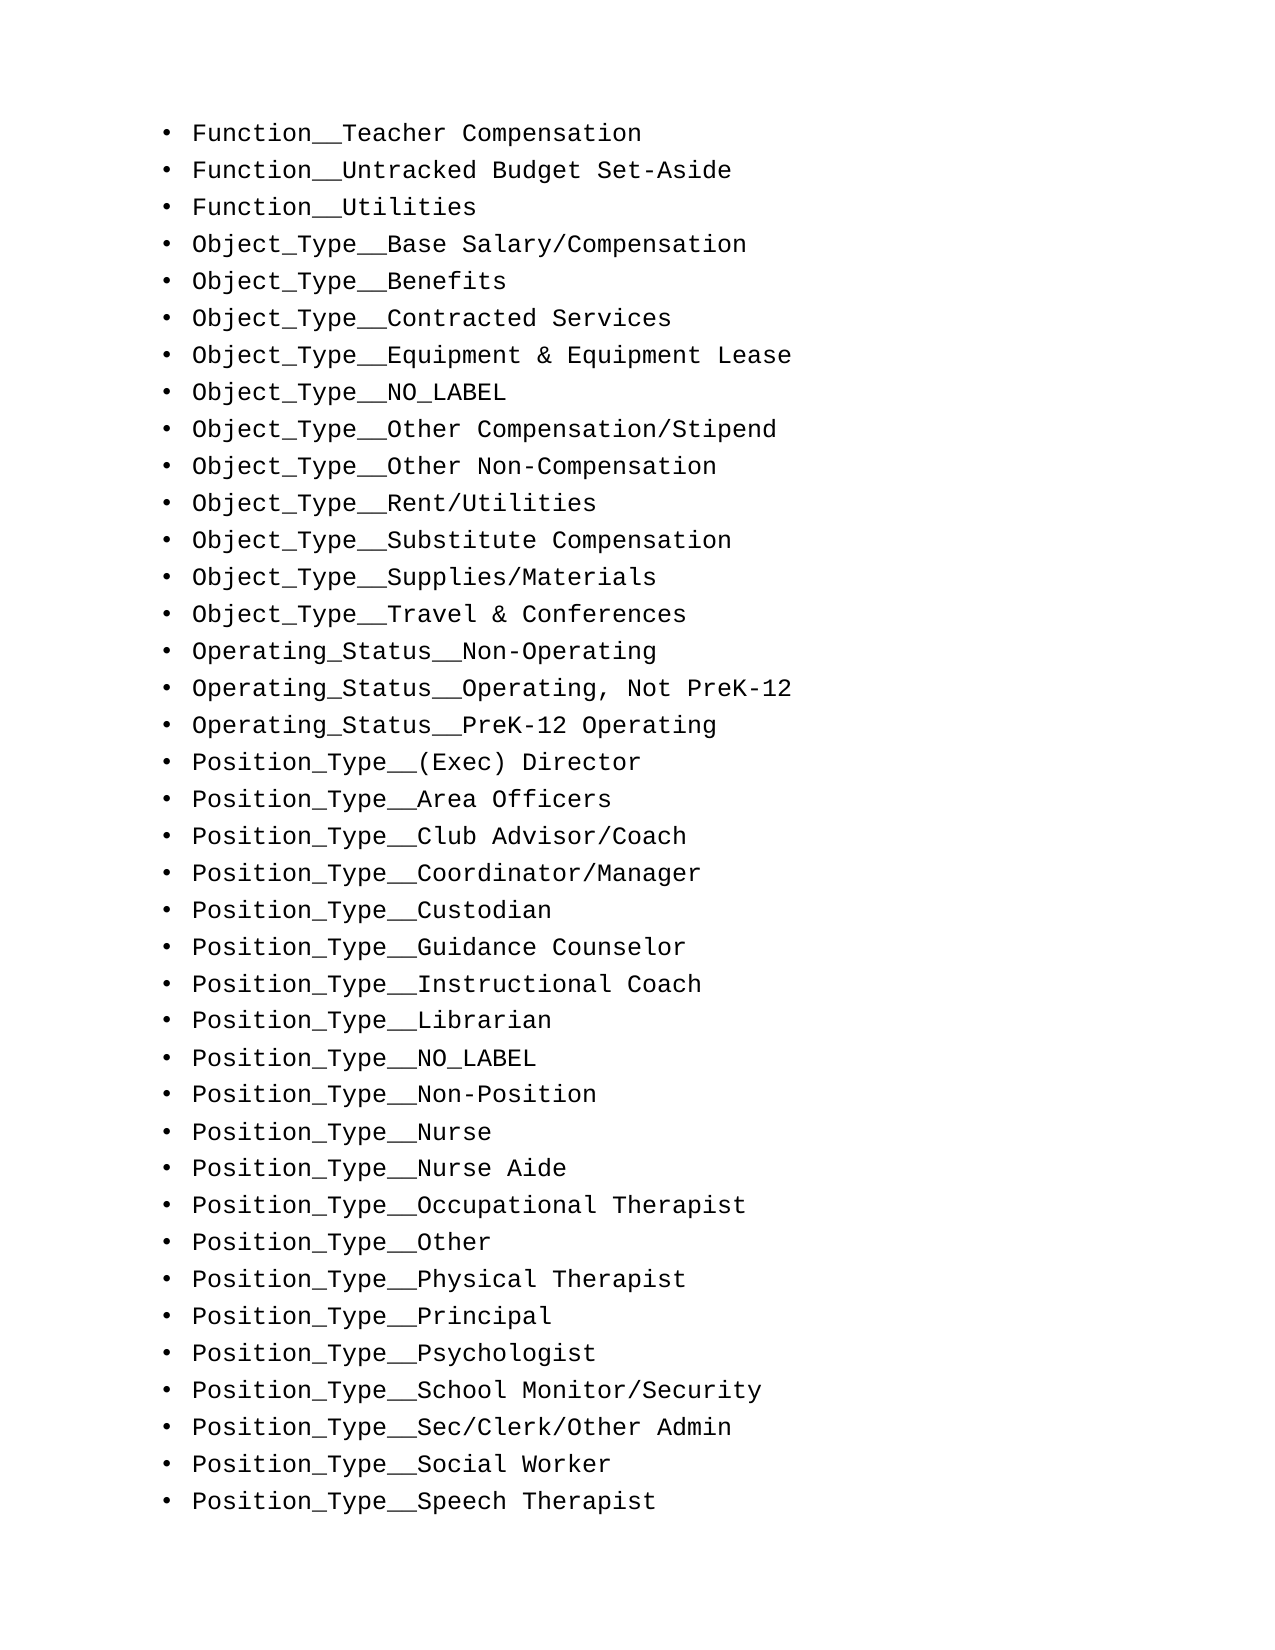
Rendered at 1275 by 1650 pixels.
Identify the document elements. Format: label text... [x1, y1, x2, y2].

list Position_Type__Club Advisor/Coach [162, 821, 1157, 852]
list Position_Type__Principal [162, 1301, 1157, 1332]
list Position_Type__Other [162, 1227, 1157, 1258]
list Object_Type__NO_LABEL [162, 377, 1157, 408]
list Object_Type__Base Salary/Compensation [162, 229, 1157, 260]
list Function__Untracked Budget Set-Aside [162, 155, 1157, 186]
list Position_Type__Nurse Aide [162, 1153, 1157, 1184]
list Position_Type__Social Worker [162, 1449, 1157, 1480]
list Position_Type__NO_LABEL [162, 1043, 1157, 1073]
list Position_Type__Non-Position [162, 1079, 1157, 1110]
list Position_Type__Occupational Therapist [162, 1191, 1157, 1221]
list Position_Type__Coordinator/Manager [162, 858, 1157, 888]
list Position_Type__Area Officers [162, 784, 1157, 814]
list Object_Type__Supplies/Materials [162, 562, 1157, 593]
list Position_Type__Instructional Coach [162, 969, 1157, 999]
list Object_Type__Travel & Conferences [162, 599, 1157, 630]
list Position_Type__Sec/Clerk/Other Admin [162, 1412, 1157, 1443]
list Operating_Status__Operating, Not PreK-12 [162, 673, 1157, 704]
list Position_Type__Librarian [162, 1006, 1157, 1036]
list Function__Utilities [162, 192, 1157, 223]
list Position_Type__School Monitor/Security [162, 1375, 1157, 1406]
list Position_Type__Custodian [162, 895, 1157, 926]
list Position_Type__Physical Therapist [162, 1264, 1157, 1295]
list Object_Type__Equipment & Equipment Lease [162, 340, 1157, 371]
list Object_Type__Other Non-Compensation [162, 451, 1157, 482]
list Function__Teacher Compensation [162, 118, 1157, 149]
list Object_Type__Benefits [162, 266, 1157, 297]
list Object_Type__Rent/Utilities [162, 488, 1157, 519]
list Position_Type__Psychologist [162, 1338, 1157, 1369]
list Position_Type__Guidance Counselor [162, 932, 1157, 962]
list Object_Type__Substitute Compensation [162, 525, 1157, 556]
list Object_Type__Other Compensation/Stipend [162, 414, 1157, 445]
list Position_Type__(Exec) Director [162, 747, 1157, 778]
list Position_Type__Speech Therapist [162, 1486, 1157, 1517]
list Operating_Status__PreK-12 Operating [162, 710, 1157, 741]
list Object_Type__Contracted Services [162, 303, 1157, 334]
list Position_Type__Nurse [162, 1117, 1157, 1147]
list Operating_Status__Non-Operating [162, 636, 1157, 667]
